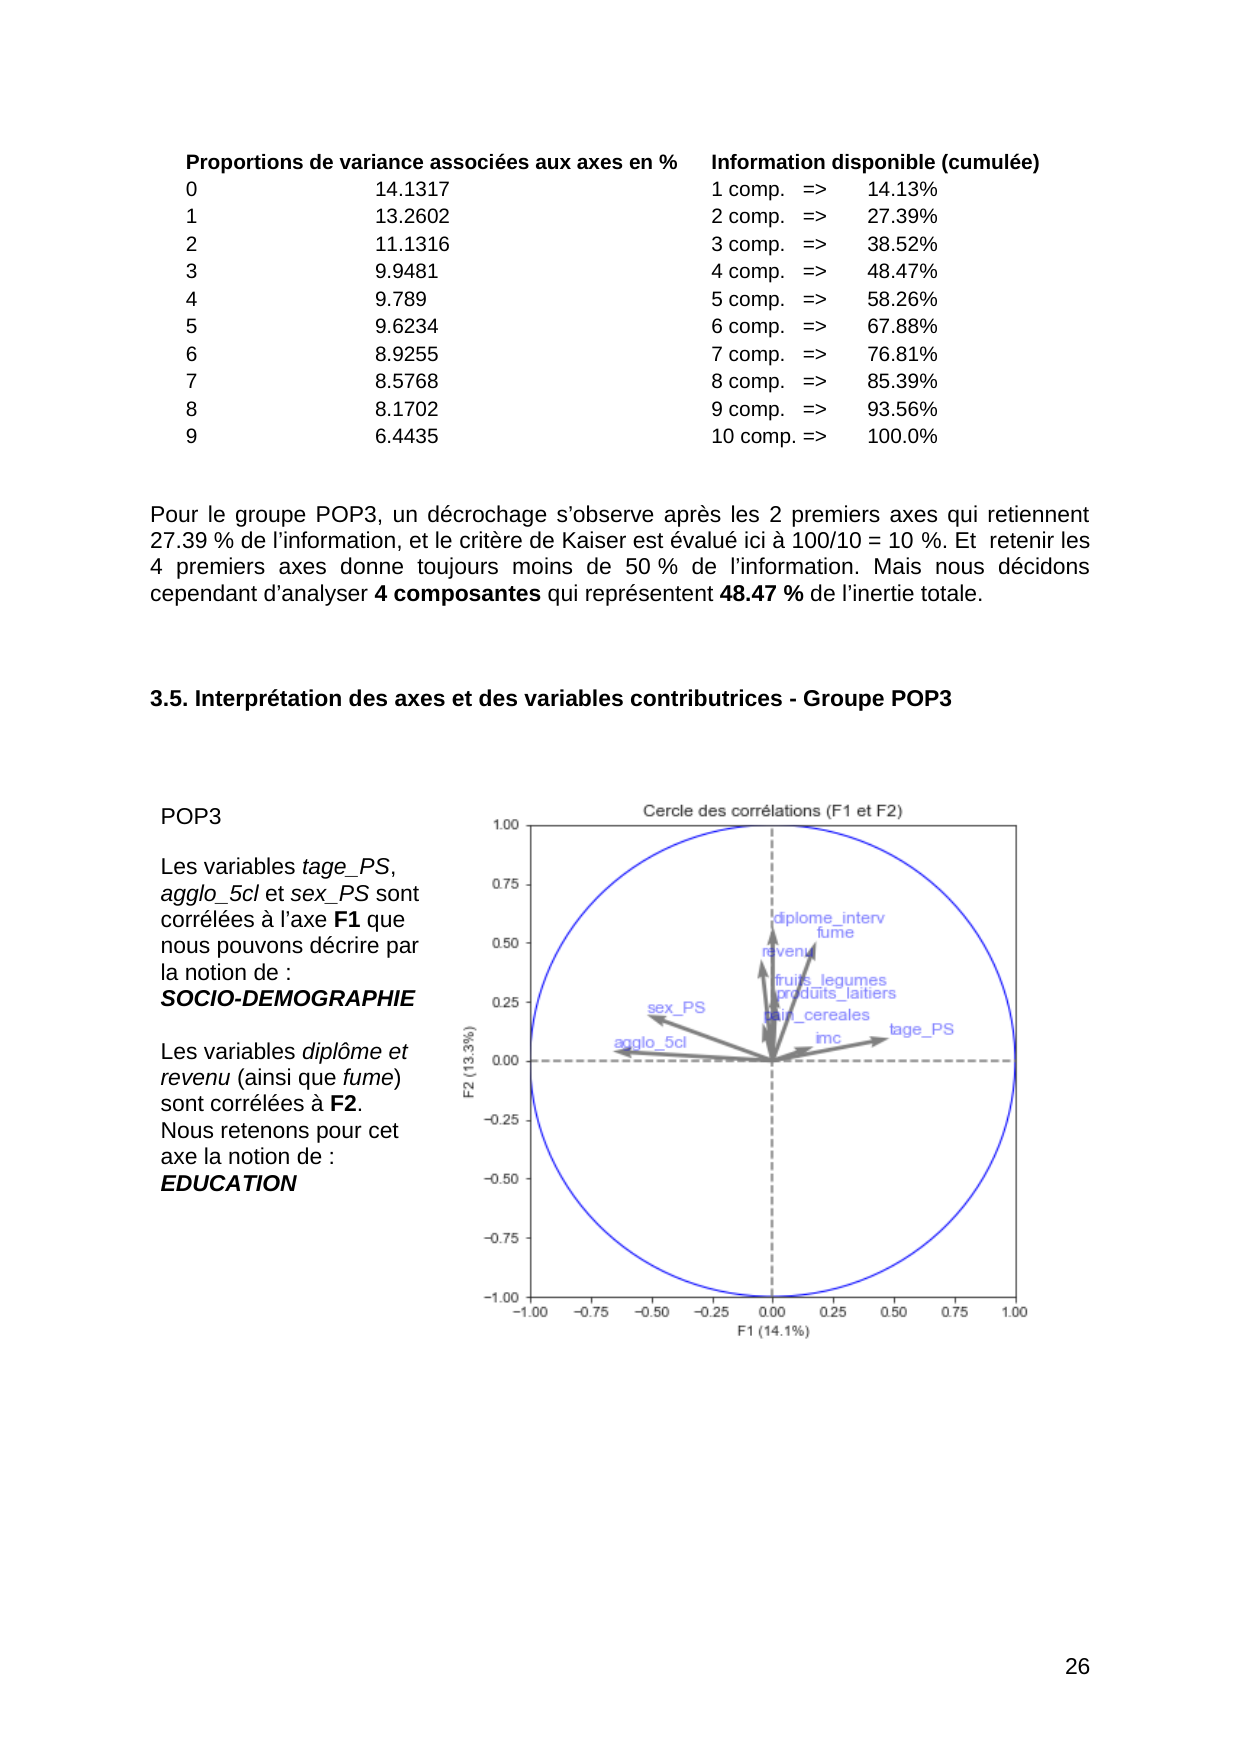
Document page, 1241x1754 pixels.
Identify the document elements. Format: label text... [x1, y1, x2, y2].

table_header Proportions de variance associées aux axes en % [186, 150, 711, 176]
table_cell 1 comp. => 14.13% 2 comp. => 27.39% 3 comp. => 38.52% 4 comp. => 48.47% 5 comp. => 58.26% 6 comp. => 67.88% 7 comp. => 76.81% 8 comp. => 85.39% 9 comp. => 93.56% 10 comp. => 100.0% [711, 176, 1090, 448]
table_header Information disponible (cumulée) [711, 150, 1090, 176]
picture [452, 750, 1078, 1375]
table_header [150, 150, 186, 176]
text Pour le groupe POP3, un décrochage s’observe après les 2 premiers axes qui retiennent 27.39 % de l’information, et le critère de Kaiser est évalué ici à 100/10 = 10 %. Et retenir les 4 premiers axes donne toujours moins de 50 % de l’information. Mais nous décidons cependant d’analyser 4 composantes qui représentent 48.47 % de l’inertie totale. [150, 501, 1090, 606]
table_cell 0 1 2 3 4 5 6 7 8 9 [186, 176, 375, 448]
text 3.5. Interprétation des axes et des variables contributrices - Groupe POP3 [150, 685, 1090, 711]
table_header POP3 Les variables tage_PS, agglo_5cl et sex_PS sont corrélées à l’axe F1 que nous pouvons décrire par la notion de : SOCIO-DEMOGRAPHIE Les variables diplôme et revenu (ainsi que fume) sont corrélées à F2. Nous retenons pour cet axe la notion de : EDUCATION [151, 740, 441, 1411]
table_cell [150, 176, 186, 448]
table_header [443, 740, 1086, 1411]
table_cell 14.1317 13.2602 11.1316 9.9481 9.789 9.6234 8.9255 8.5768 8.1702 6.4435 [375, 176, 711, 448]
